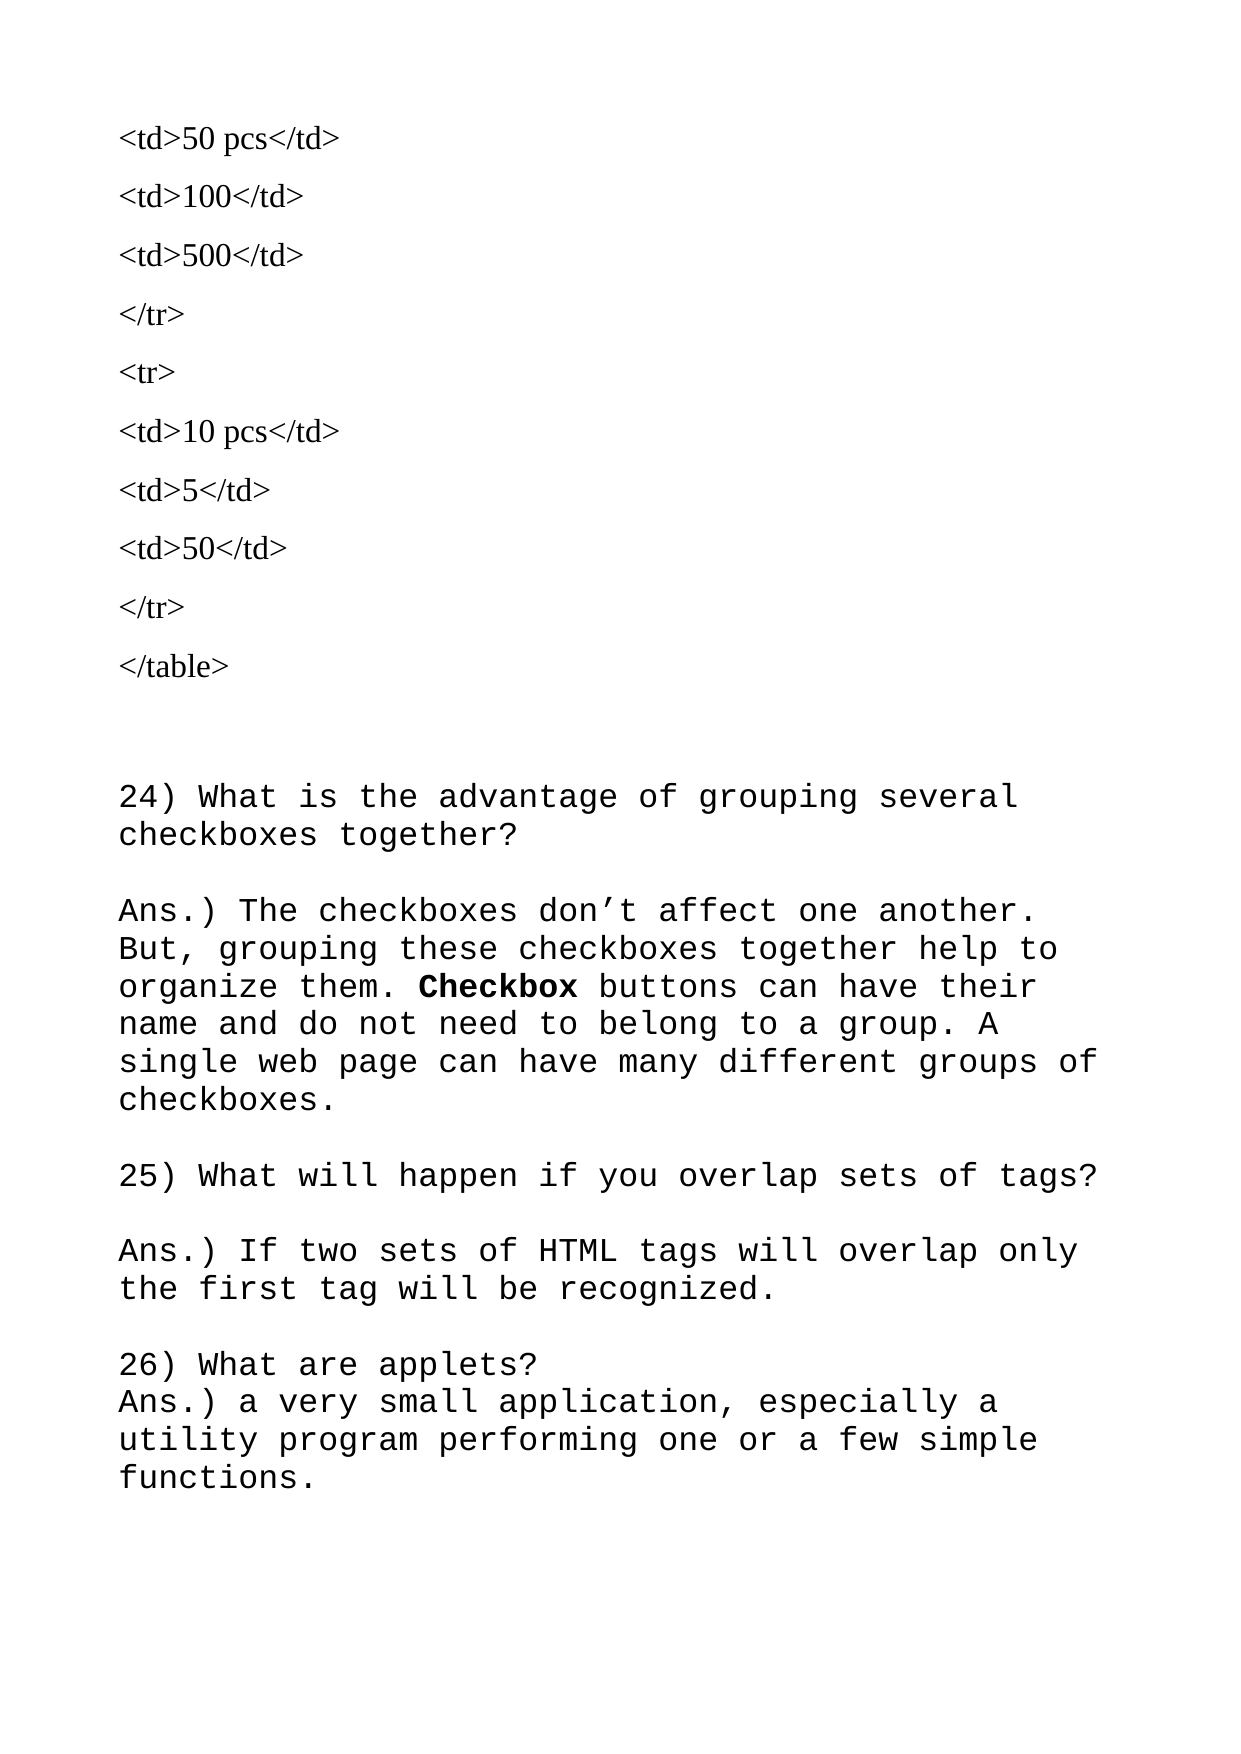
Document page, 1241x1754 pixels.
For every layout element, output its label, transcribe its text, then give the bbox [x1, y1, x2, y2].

text <td>50</td> [118, 529, 1122, 567]
text <td>50 pcs</td> [118, 118, 1122, 156]
text <tr> [118, 353, 1122, 391]
text 24) What is the advantage of grouping several checkboxes together? [118, 780, 1122, 856]
text Ans.) If two sets of HTML tags will overlap only the first tag will be recognized. [118, 1234, 1122, 1309]
text <td>10 pcs</td> [118, 411, 1122, 450]
text <td>5</td> [118, 470, 1122, 508]
text <td>500</td> [118, 235, 1122, 274]
text </tr> [118, 294, 1122, 332]
text </table> [118, 646, 1122, 684]
text Ans.) The checkboxes don’t affect one another. But, grouping these checkboxes together help to organize them. Checkbox buttons can have their name and do not need to belong to a group. A single web page can have many different groups of checkboxes. [118, 894, 1122, 1121]
text <td>100</td> [118, 177, 1122, 215]
text 25) What will happen if you overlap sets of tags? [118, 1158, 1122, 1196]
text </tr> [118, 587, 1122, 626]
text 26) What are applets? [118, 1347, 1122, 1385]
text Ans.) a very small application, especially a utility program performing one or a few simple functions. [118, 1385, 1122, 1499]
